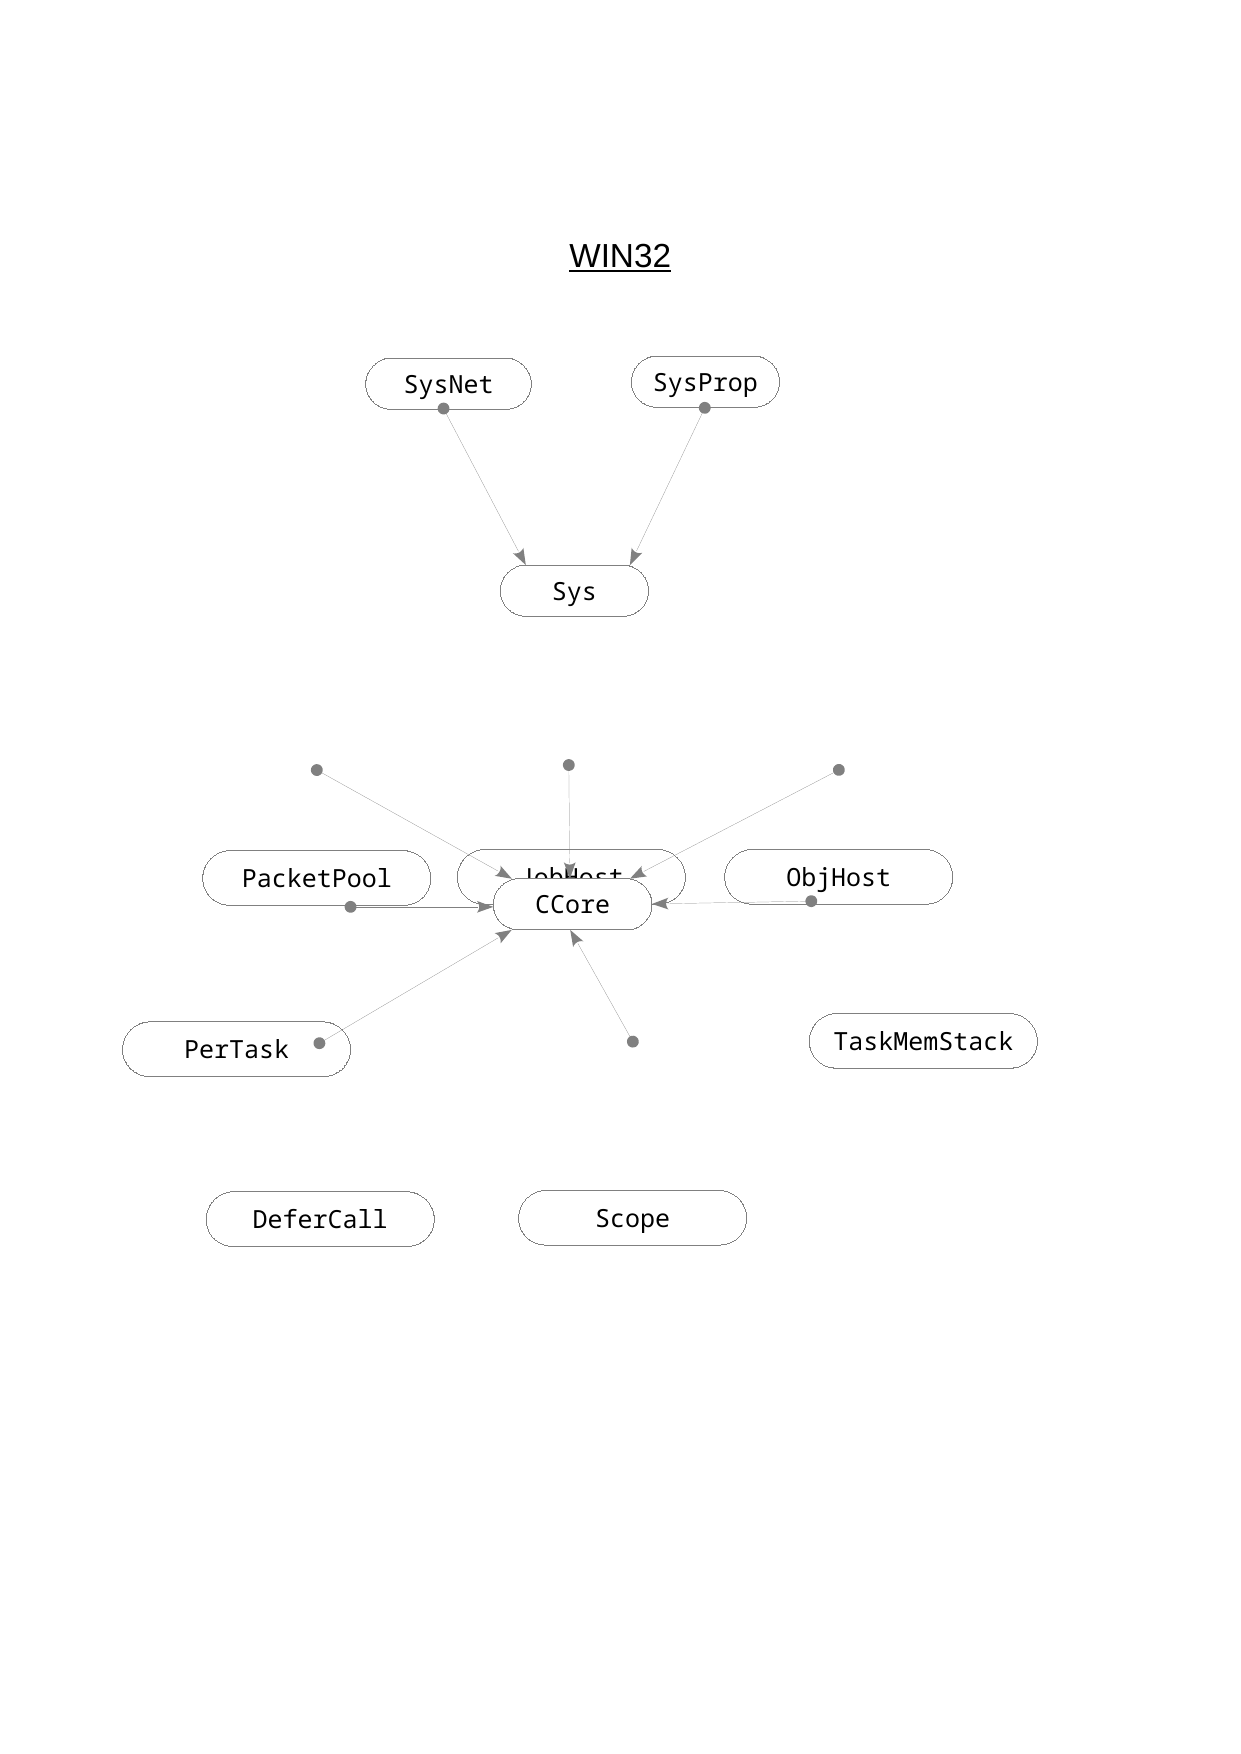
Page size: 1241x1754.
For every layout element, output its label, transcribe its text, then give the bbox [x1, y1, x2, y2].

subtitle WIN32 [118, 236, 1122, 275]
